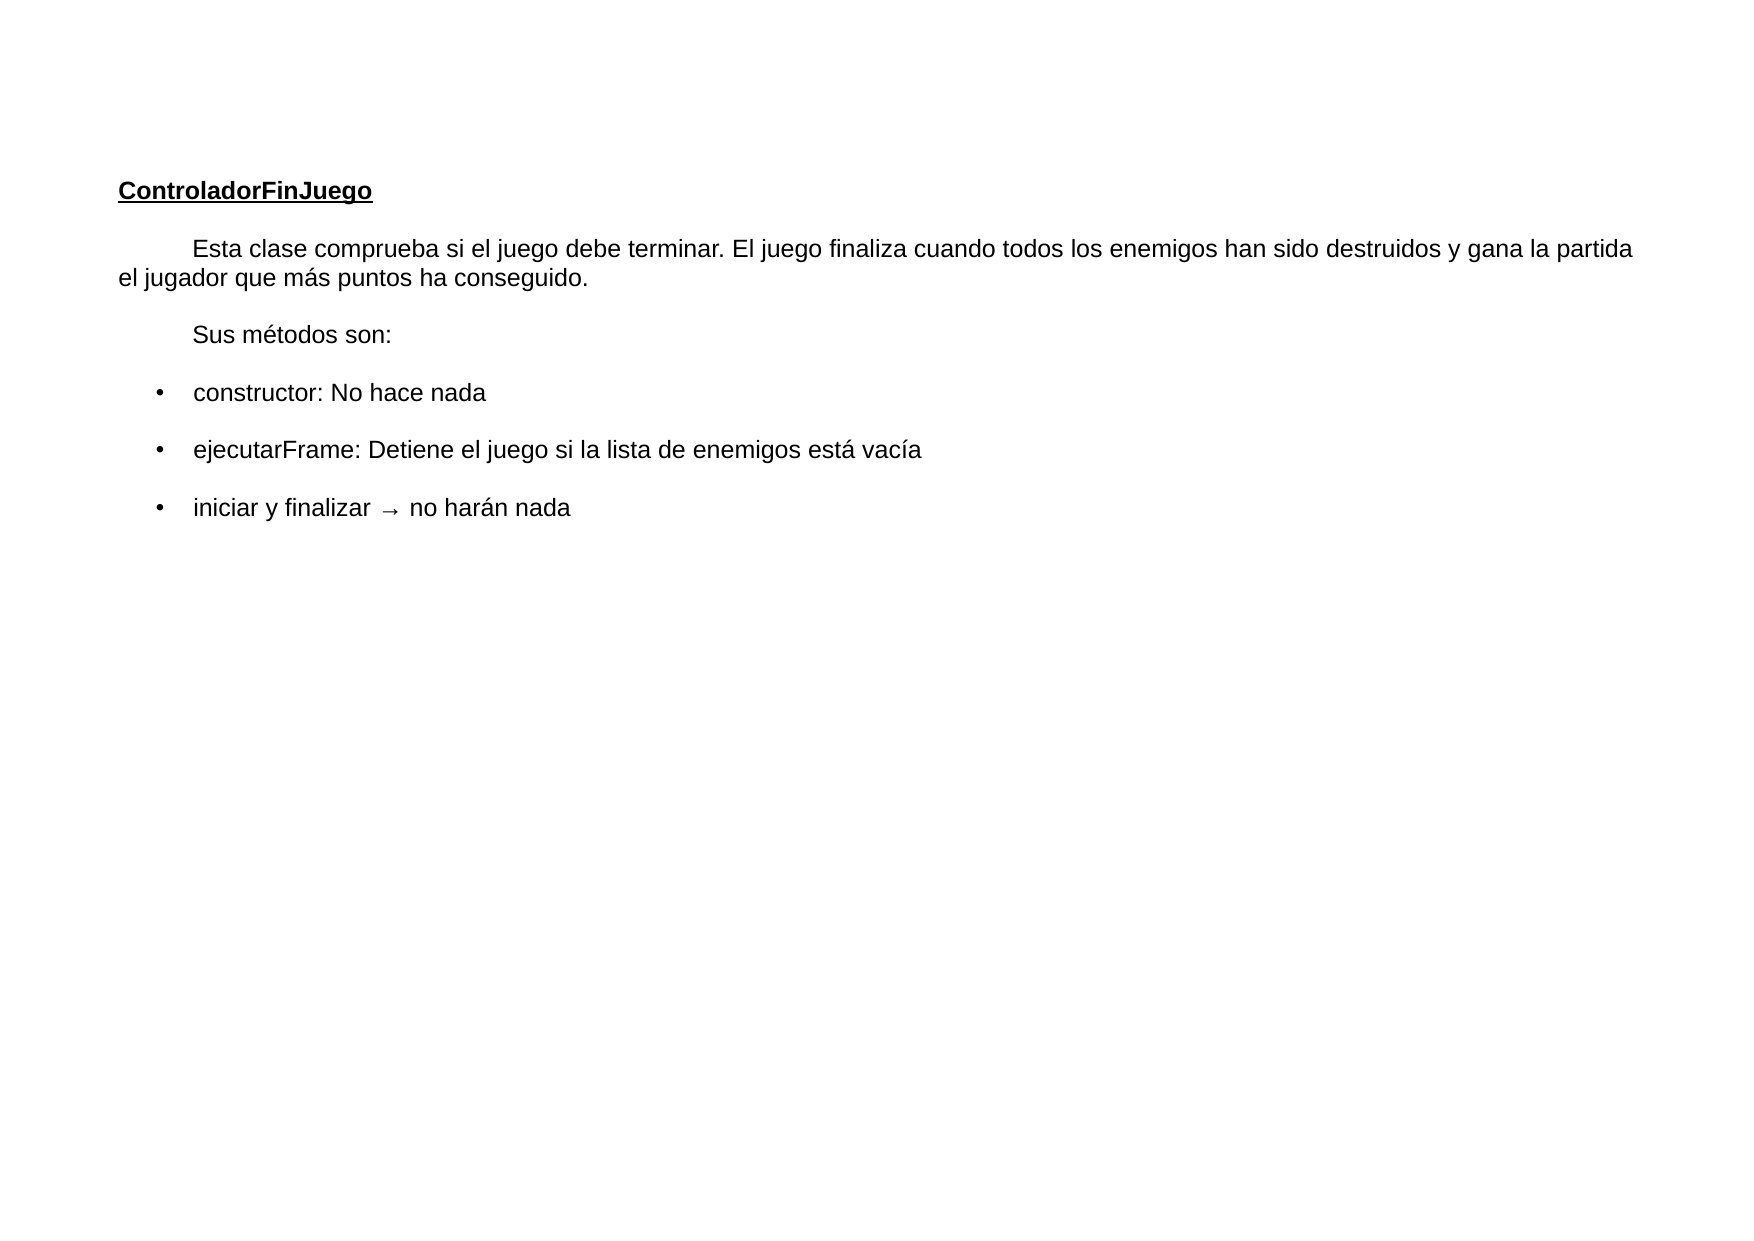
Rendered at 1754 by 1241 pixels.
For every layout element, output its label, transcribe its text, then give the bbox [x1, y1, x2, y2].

text ControladorFinJuego [118, 176, 1636, 205]
list iniciar y finalizar → no harán nada [156, 493, 1636, 522]
text Esta clase comprueba si el juego debe terminar. El juego finaliza cuando todos los enemigos han sido destruidos y gana la partida el jugador que más puntos ha conseguido. [118, 234, 1636, 291]
list ejecutarFrame: Detiene el juego si la lista de enemigos está vacía [156, 435, 1636, 464]
text Sus métodos son: [118, 320, 1636, 349]
list constructor: No hace nada [156, 378, 1636, 406]
